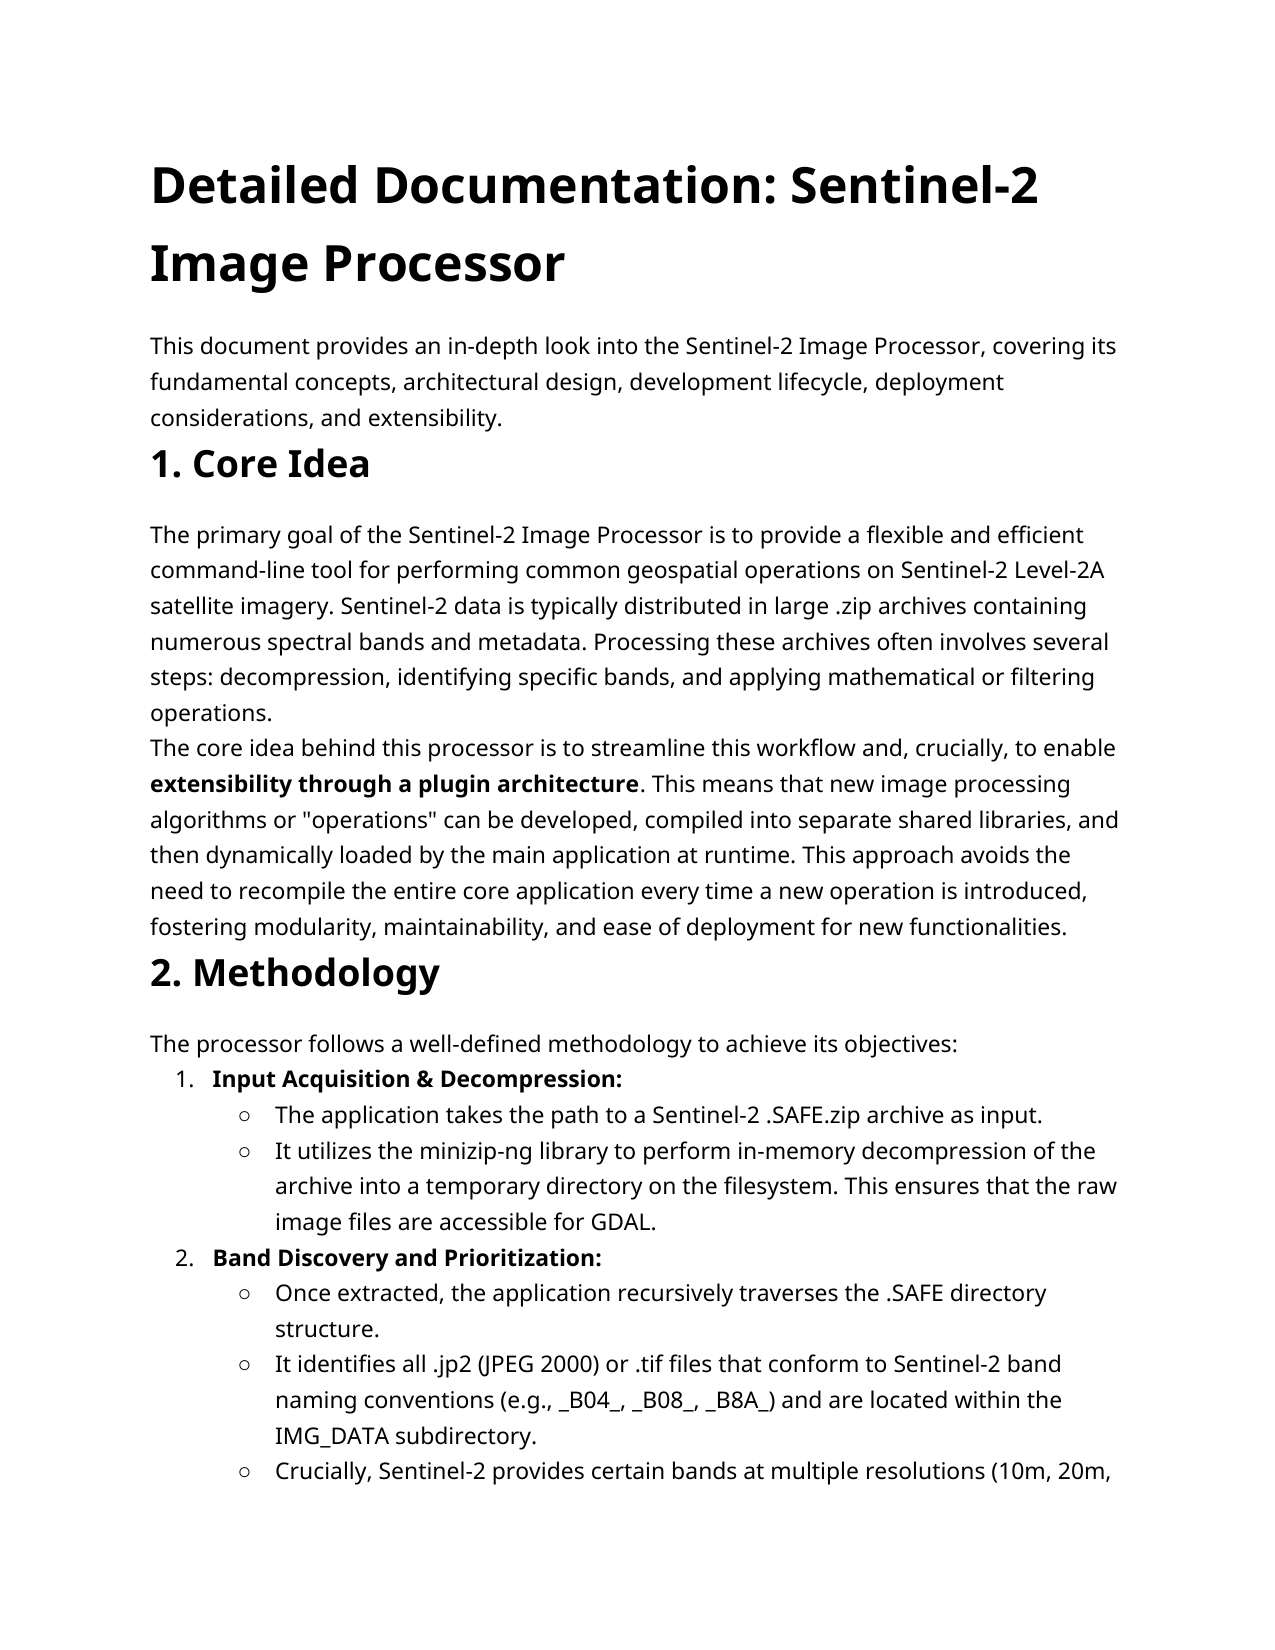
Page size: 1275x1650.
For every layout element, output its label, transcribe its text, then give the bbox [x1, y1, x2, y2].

text The core idea behind this processor is to streamline this workflow and, crucially, to enable extensibility through a plugin architecture. This means that new image processing algorithms or "operations" can be developed, compiled into separate shared libraries, and then dynamically loaded by the main application at runtime. This approach avoids the need to recompile the entire core application every time a new operation is introduced, fostering modularity, maintainability, and ease of deployment for new functionalities. [150, 732, 1125, 942]
list It identifies all .jp2 (JPEG 2000) or .tif files that conform to Sentinel-2 band naming conventions (e.g., _B04_, _B08_, _B8A_) and are located within the IMG_DATA subdirectory. [237, 1348, 1125, 1451]
list Band Discovery and Prioritization: [175, 1241, 1125, 1273]
list Crucially, Sentinel-2 provides certain bands at multiple resolutions (10m, 20m, [237, 1455, 1125, 1486]
subtitle Detailed Documentation: Sentinel-2 Image Processor [150, 150, 1125, 296]
list Once extracted, the application recursively traverses the .SAFE directory structure. [237, 1277, 1125, 1344]
text The primary goal of the Sentinel-2 Image Processor is to provide a flexible and efficient command-line tool for performing common geospatial operations on Sentinel-2 Level-2A satellite imagery. Sentinel-2 data is typically distributed in large .zip archives containing numerous spectral bands and metadata. Processing these archives often involves several steps: decompression, identifying specific bands, and applying mathematical or filtering operations. [150, 519, 1125, 728]
list Input Acquisition & Decompression: [175, 1063, 1125, 1094]
text This document provides an in-depth look into the Sentinel-2 Image Processor, covering its fundamental concepts, architectural design, development lifecycle, deployment considerations, and extensibility. [150, 330, 1125, 433]
subtitle 1. Core Idea [150, 437, 1125, 488]
list It utilizes the minizip-ng library to perform in-memory decompression of the archive into a temporary directory on the filesystem. This ensures that the raw image files are accessible for GDAL. [237, 1134, 1125, 1237]
subtitle 2. Methodology [150, 946, 1125, 997]
list The application takes the path to a Sentinel-2 .SAFE.zip archive as input. [237, 1099, 1125, 1130]
text The processor follows a well-defined methodology to achieve its objectives: [150, 1028, 1125, 1059]
